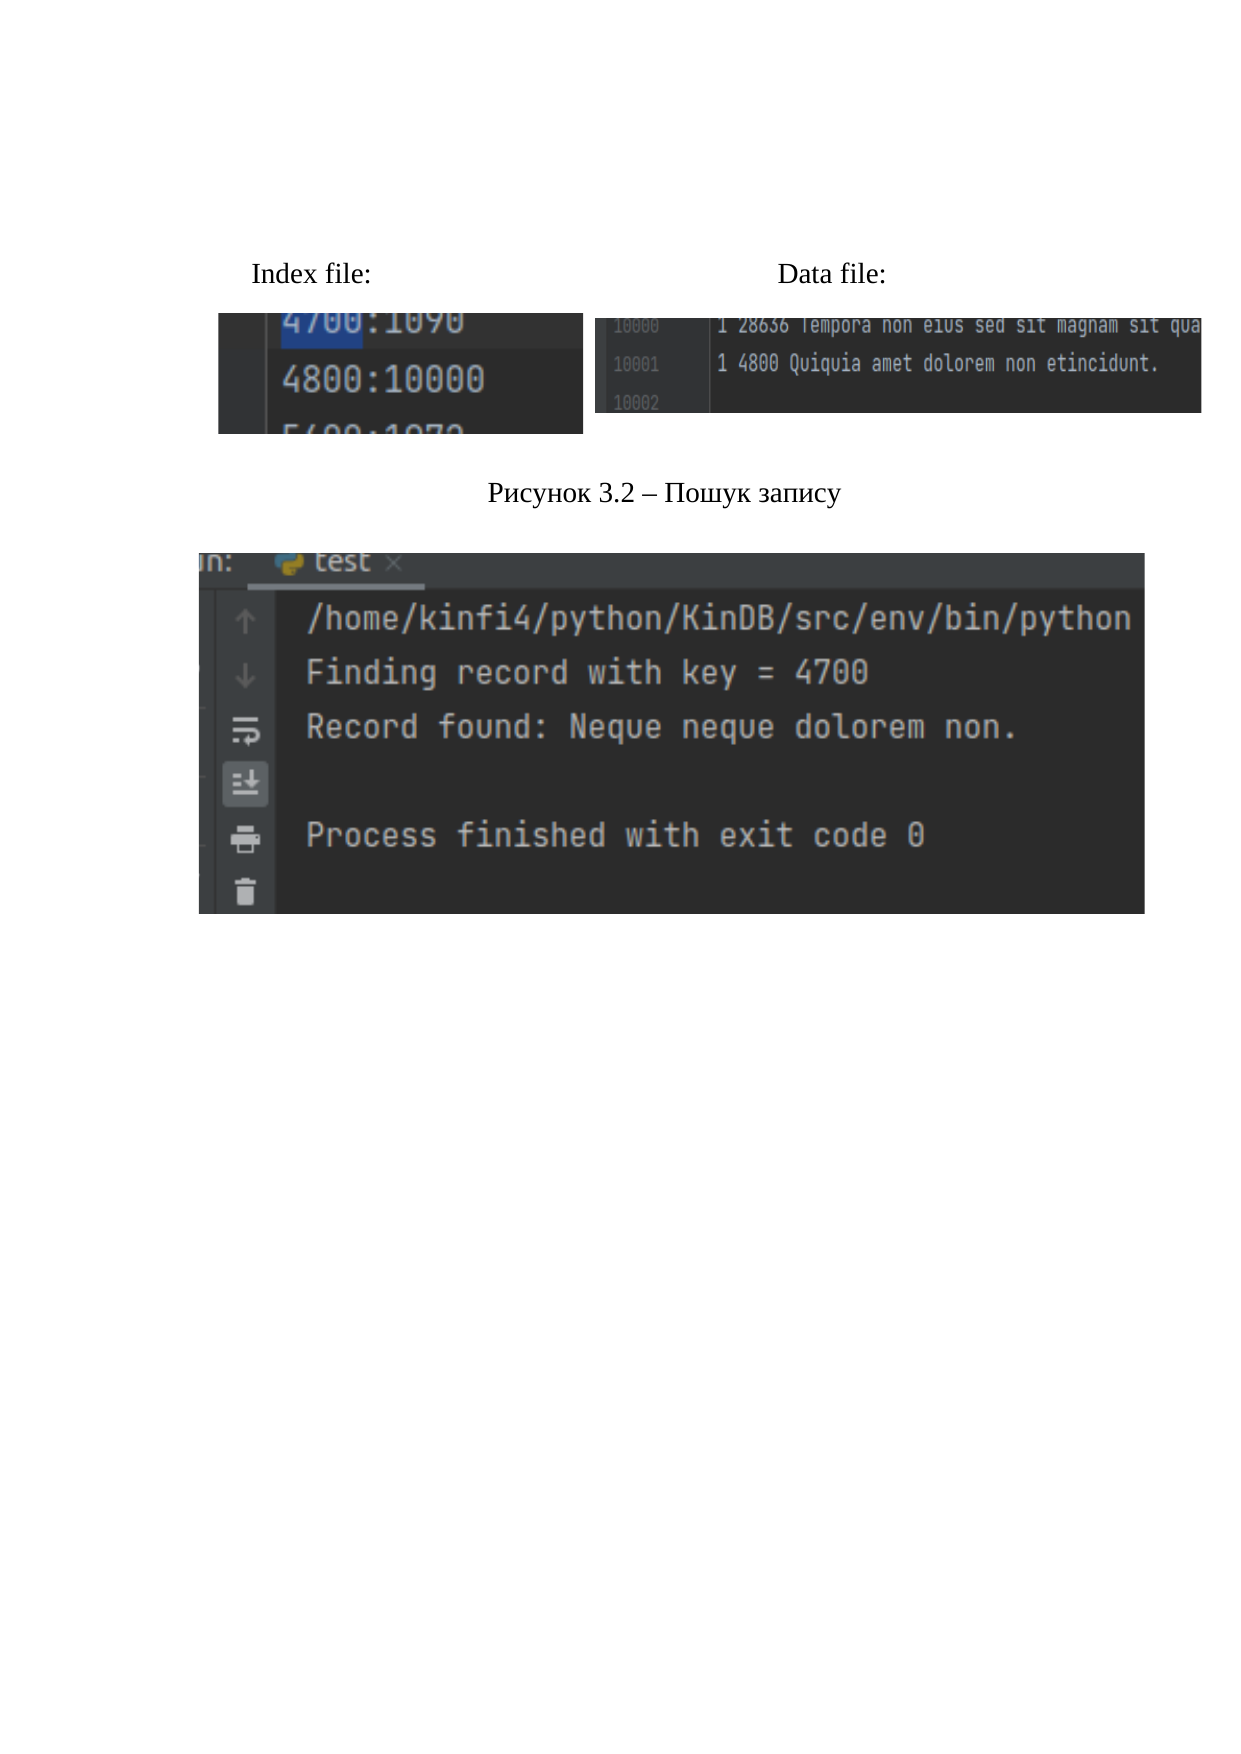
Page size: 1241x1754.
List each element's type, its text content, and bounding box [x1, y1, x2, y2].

picture [218, 313, 584, 434]
picture [198, 553, 1145, 914]
text Рисунок 3.2 – Пошук запису [177, 332, 1152, 508]
text Index file: Data file: [177, 256, 1152, 290]
picture [595, 318, 1202, 413]
